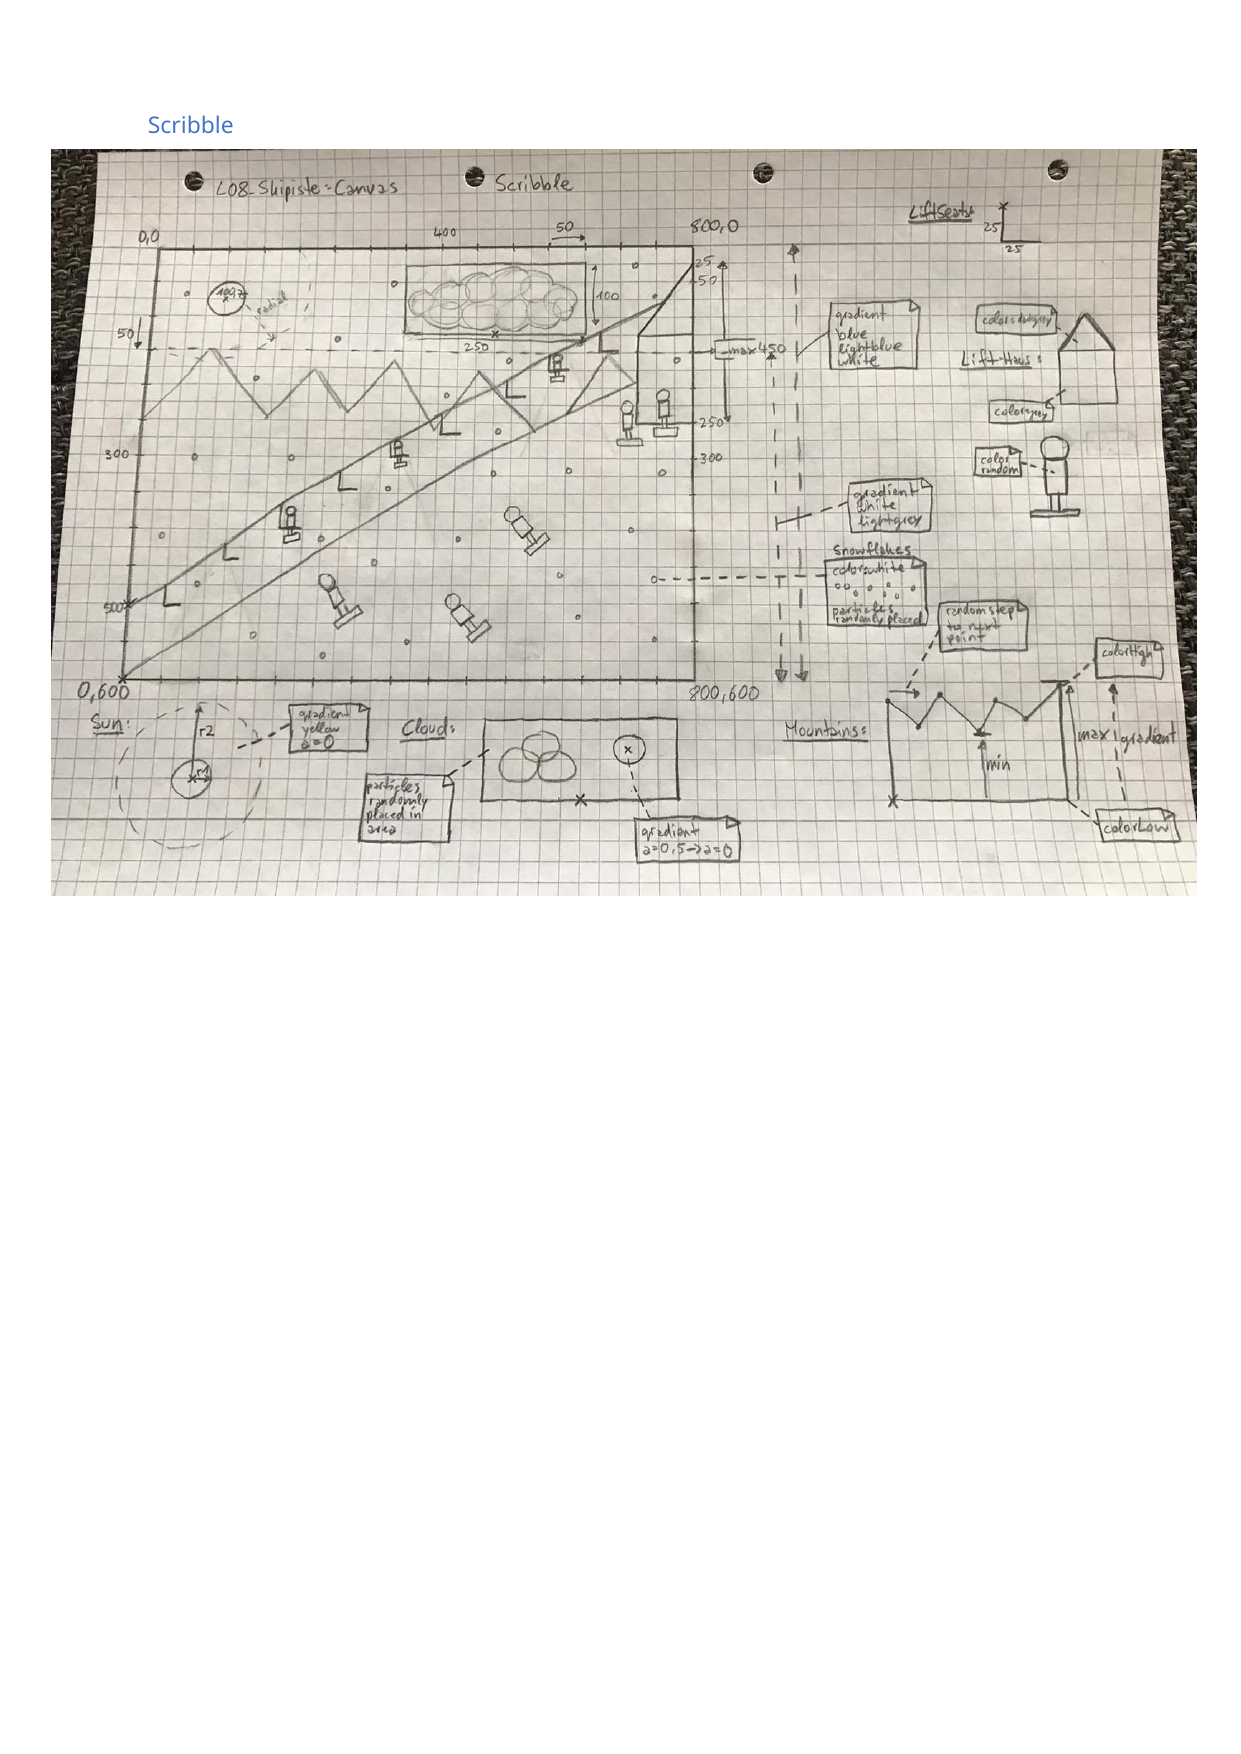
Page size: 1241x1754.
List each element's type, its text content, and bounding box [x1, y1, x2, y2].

text Scribble [148, 109, 1092, 140]
